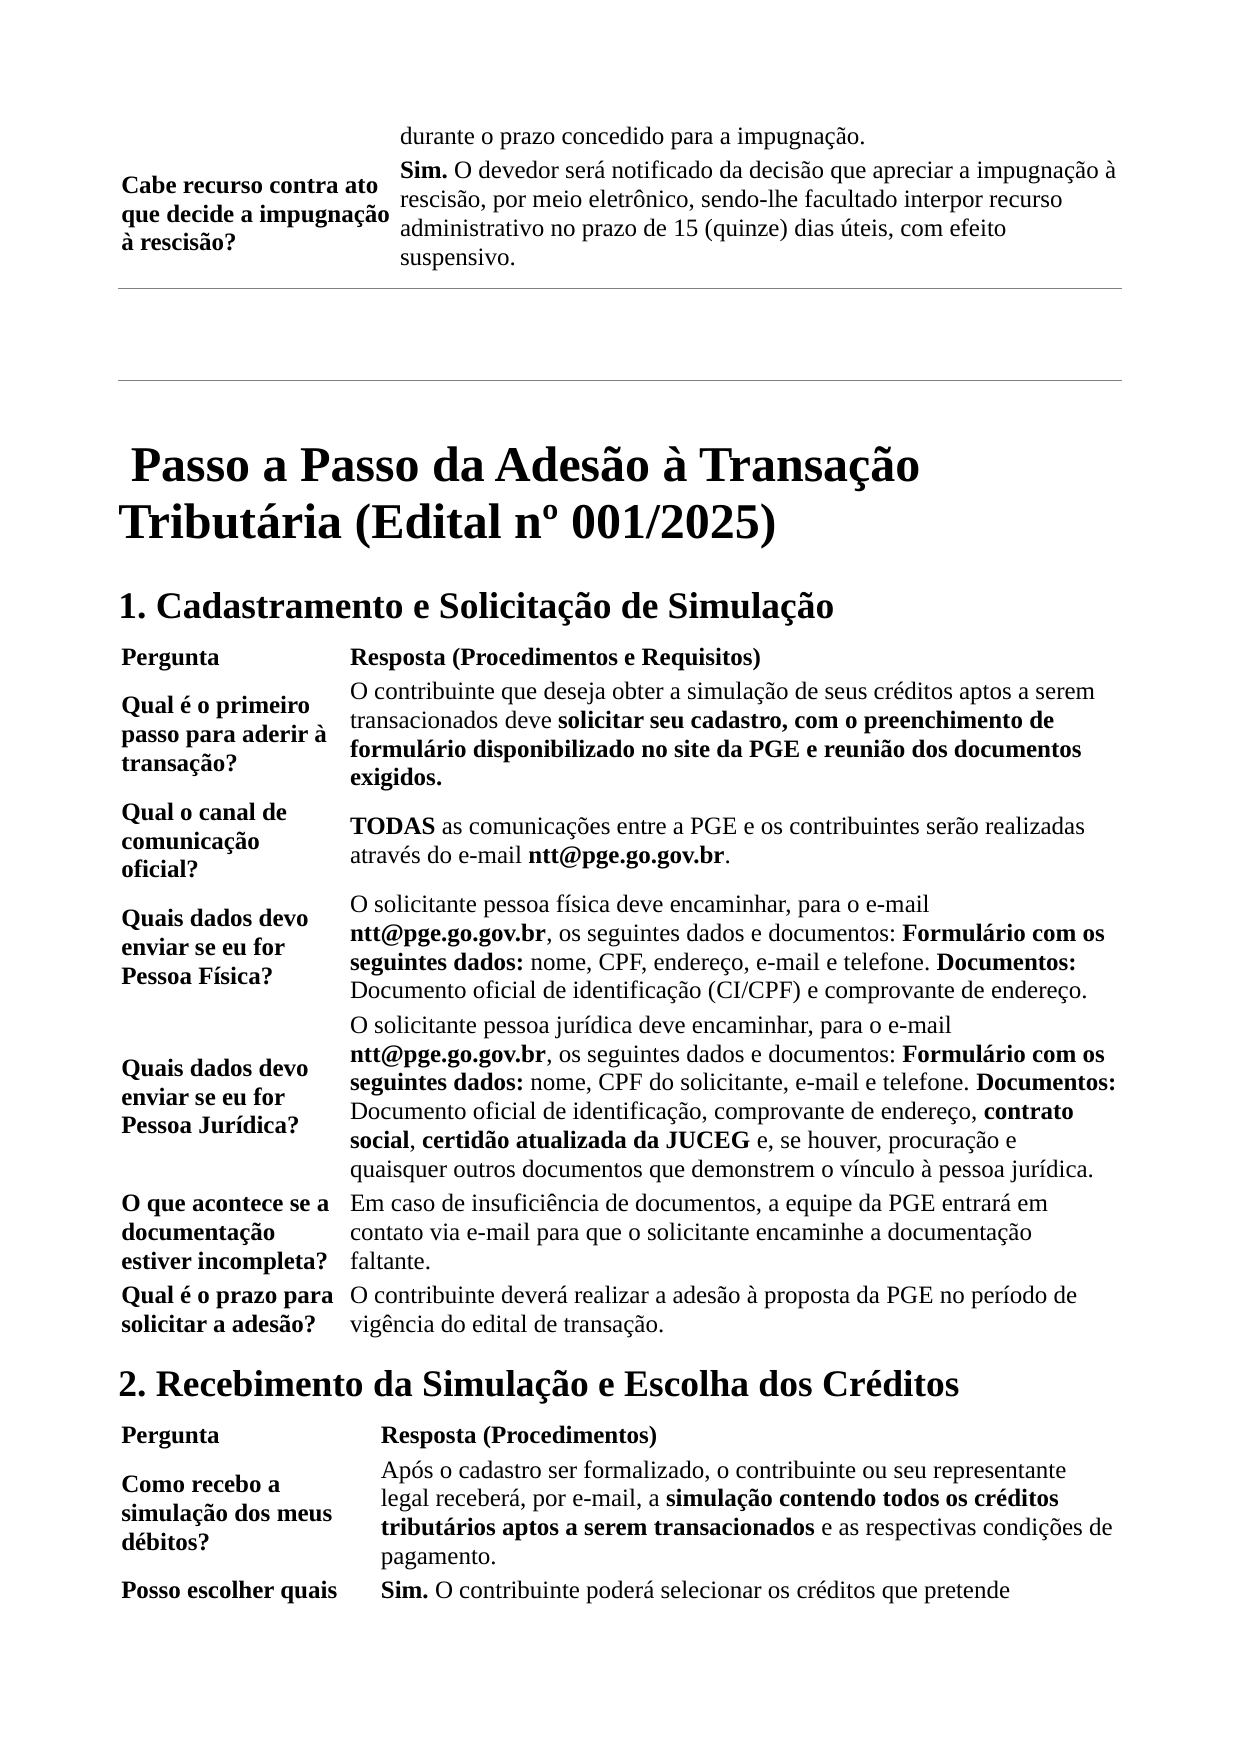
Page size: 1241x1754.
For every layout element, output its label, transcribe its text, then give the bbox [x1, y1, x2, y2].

table_cell Após o cadastro ser formalizado, o contribuinte ou seu representante legal receberá, por e-mail, a simulação contendo todos os créditos tributários aptos a serem transacionados e as respectivas condições de pagamento. [378, 1452, 1122, 1573]
table_cell Em caso de insuficiência de documentos, a equipe da PGE entrará em contato via e-mail para que o solicitante encaminhe a documentação faltante. [347, 1185, 1122, 1277]
subtitle 1. Cadastramento e Solicitação de Simulação [118, 583, 1122, 626]
table_cell O que acontece se a documentação estiver incompleta? [118, 1185, 347, 1277]
table_cell O contribuinte deverá realizar a adesão à proposta da PGE no período de vigência do edital de transação. [347, 1278, 1122, 1341]
table_cell Cabe recurso contra ato que decide a impugnação à rescisão? [118, 153, 397, 273]
table_cell Posso escolher quais [118, 1573, 378, 1607]
table_cell Como recebo a simulação dos meus débitos? [118, 1452, 378, 1573]
table_cell Sim. O contribuinte poderá selecionar os créditos que pretende [378, 1573, 1122, 1607]
subtitle 2. Recebimento da Simulação e Escolha dos Créditos [118, 1362, 1122, 1405]
table_header Pergunta [118, 1417, 378, 1452]
table_cell O contribuinte que deseja obter a simulação de seus créditos aptos a serem transacionados deve solicitar seu cadastro, com o preenchimento de formulário disponibilizado no site da PGE e reunião dos documentos exigidos. [347, 673, 1122, 794]
table_cell Sim. O devedor será notificado da decisão que apreciar a impugnação à rescisão, por meio eletrônico, sendo-lhe facultado interpor recurso administrativo no prazo de 15 (quinze) dias úteis, com efeito suspensivo. [397, 153, 1122, 273]
table_header Pergunta [118, 639, 347, 673]
table_cell Qual o canal de comunicação oficial? [118, 794, 347, 886]
table_cell O solicitante pessoa física deve encaminhar, para o e-mail ntt@pge.go.gov.br, os seguintes dados e documentos: Formulário com os seguintes dados: nome, CPF, endereço, e-mail e telefone. Documentos: Documento oficial de identificação (CI/CPF) e comprovante de endereço. [347, 886, 1122, 1007]
table_cell [118, 118, 397, 153]
table_cell Quais dados devo enviar se eu for Pessoa Jurídica? [118, 1007, 347, 1185]
table_cell Qual é o primeiro passo para aderir à transação? [118, 673, 347, 794]
table_header Resposta (Procedimentos e Requisitos) [347, 639, 1122, 673]
table_cell Quais dados devo enviar se eu for Pessoa Física? [118, 886, 347, 1007]
table_header Resposta (Procedimentos) [378, 1417, 1122, 1452]
table_cell durante o prazo concedido para a impugnação. [397, 118, 1122, 153]
table_cell TODAS as comunicações entre a PGE e os contribuintes serão realizadas através do e-mail ntt@pge.go.gov.br. [347, 794, 1122, 886]
subtitle Passo a Passo da Adesão à Transação Tributária (Edital nº 001/2025) [118, 435, 1122, 550]
table_cell Qual é o prazo para solicitar a adesão? [118, 1278, 347, 1341]
table_cell O solicitante pessoa jurídica deve encaminhar, para o e-mail ntt@pge.go.gov.br, os seguintes dados e documentos: Formulário com os seguintes dados: nome, CPF do solicitante, e-mail e telefone. Documentos: Documento oficial de identificação, comprovante de endereço, contrato social, certidão atualizada da JUCEG e, se houver, procuração e quaisquer outros documentos que demonstrem o vínculo à pessoa jurídica. [347, 1007, 1122, 1185]
